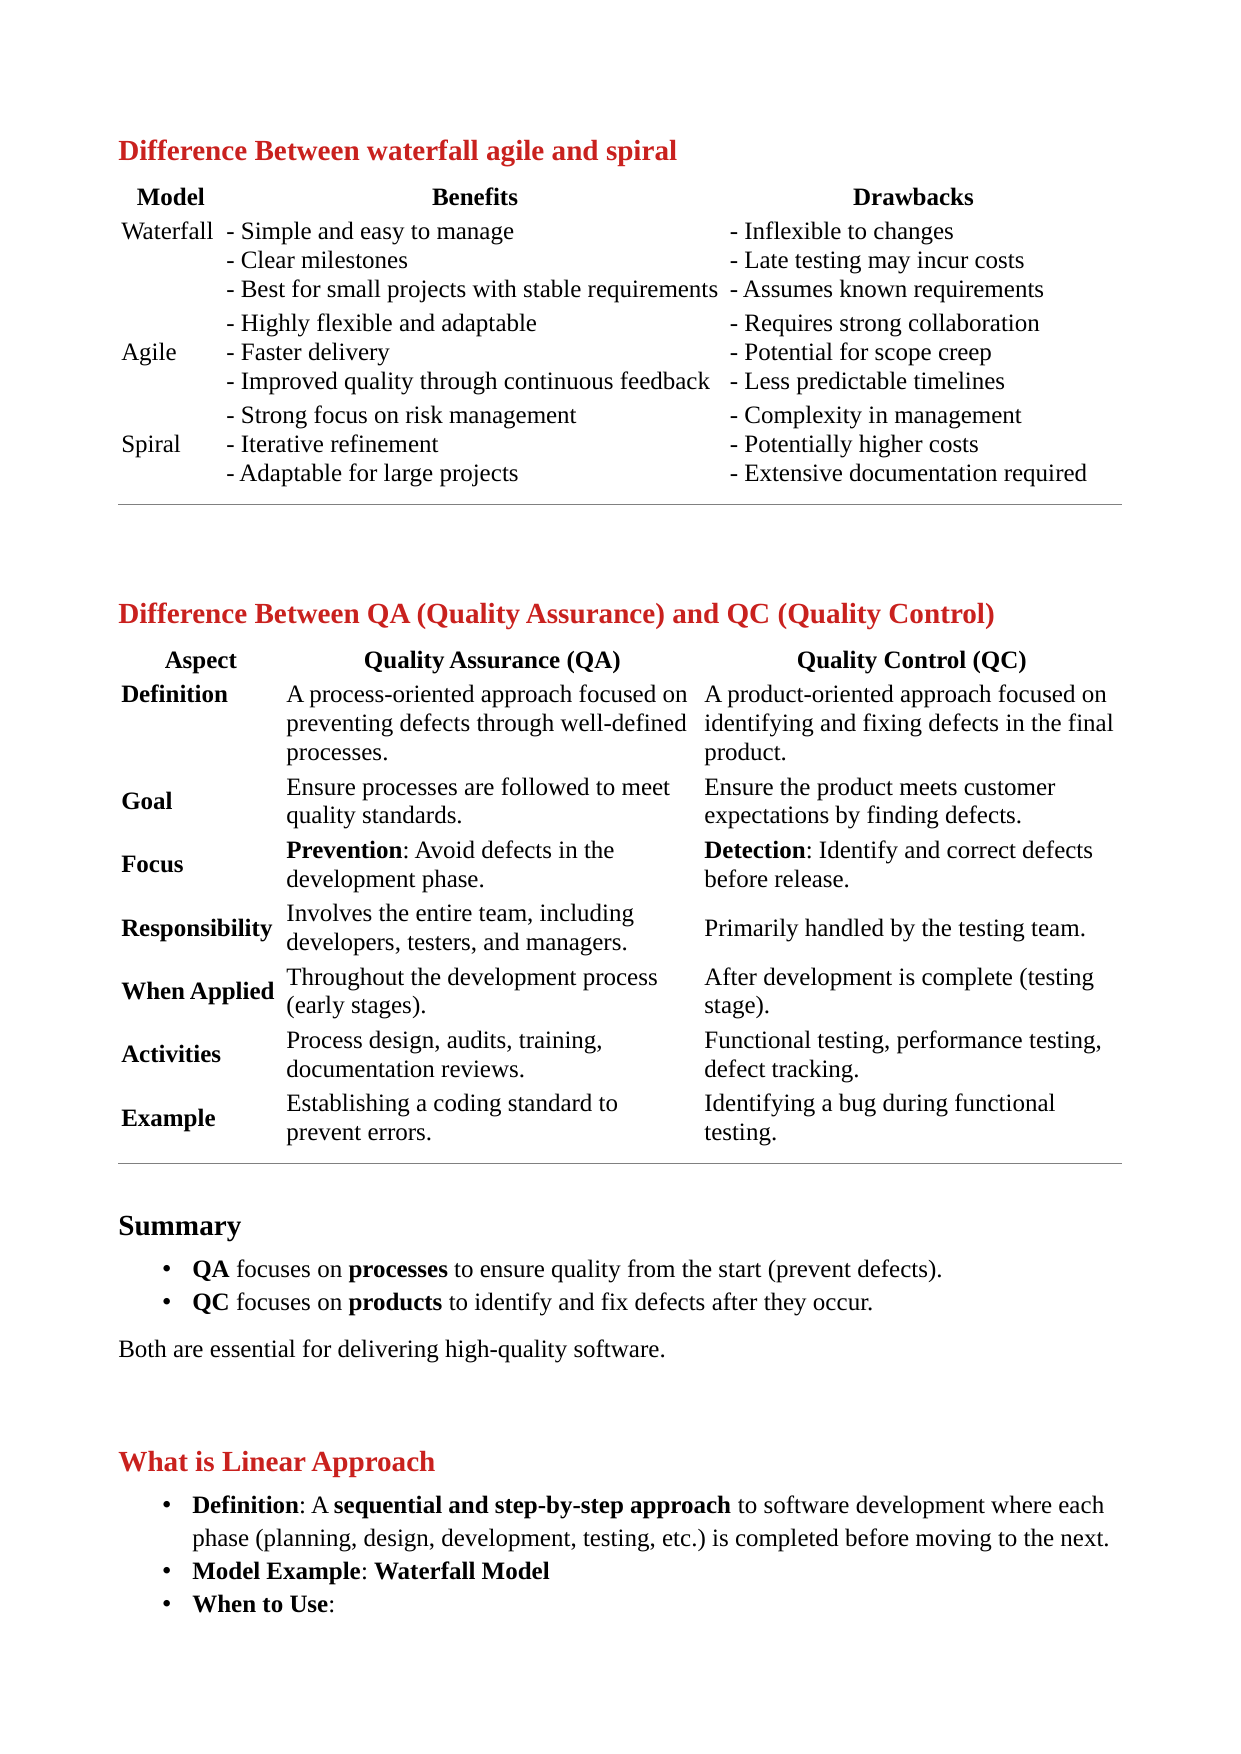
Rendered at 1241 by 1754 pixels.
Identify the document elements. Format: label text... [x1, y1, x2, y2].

table_cell Goal [118, 769, 283, 832]
list QA focuses on processes to ensure quality from the start (prevent defects). [162, 1254, 1122, 1282]
table_cell Focus [118, 832, 283, 895]
table_cell Responsibility [118, 895, 283, 959]
subtitle Summary [118, 1208, 1122, 1241]
table_cell Agile [118, 305, 223, 397]
table_cell Functional testing, performance testing, defect tracking. [701, 1022, 1122, 1085]
list QC focuses on products to identify and fix defects after they occur. [162, 1287, 1122, 1315]
table_cell Ensure processes are followed to meet quality standards. [283, 769, 701, 832]
table_cell - Simple and easy to manage - Clear milestones - Best for small projects with stable requirements [223, 213, 727, 305]
table_cell Throughout the development process (early stages). [283, 959, 701, 1022]
table_cell - Inflexible to changes - Late testing may incur costs - Assumes known requirements [727, 213, 1100, 305]
text Both are essential for delivering high-quality software. [118, 1334, 1122, 1363]
table_header Benefits [223, 179, 727, 213]
list Definition: A sequential and step-by-step approach to software development where each phase (planning, design, development, testing, etc.) is completed before moving to the next. [162, 1490, 1122, 1552]
table_cell Identifying a bug during functional testing. [701, 1085, 1122, 1149]
table_cell - Complexity in management - Potentially higher costs - Extensive documentation required [727, 398, 1100, 489]
table_cell Involves the entire team, including developers, testers, and managers. [283, 895, 701, 959]
table_cell Ensure the product meets customer expectations by finding defects. [701, 769, 1122, 832]
table_cell Waterfall [118, 213, 223, 305]
table_cell Process design, audits, training, documentation reviews. [283, 1022, 701, 1085]
table_header Aspect [118, 642, 283, 677]
table_header Quality Assurance (QA) [283, 642, 701, 677]
table_cell Spiral [118, 398, 223, 489]
subtitle Difference Between QA (Quality Assurance) and QC (Quality Control) [118, 596, 1122, 629]
list Model Example: Waterfall Model [162, 1556, 1122, 1585]
table_cell - Strong focus on risk management - Iterative refinement - Adaptable for large projects [223, 398, 727, 489]
subtitle Difference Between waterfall agile and spiral [118, 133, 1122, 166]
table_cell A product-oriented approach focused on identifying and fixing defects in the final product. [701, 677, 1122, 769]
table_cell Prevention: Avoid defects in the development phase. [283, 832, 701, 895]
table_cell Establishing a coding standard to prevent errors. [283, 1085, 701, 1149]
table_header Model [118, 179, 223, 213]
subtitle What is Linear Approach [118, 1444, 1122, 1478]
table_cell After development is complete (testing stage). [701, 959, 1122, 1022]
table_cell - Requires strong collaboration - Potential for scope creep - Less predictable timelines [727, 305, 1100, 397]
table_cell Activities [118, 1022, 283, 1085]
table_cell Detection: Identify and correct defects before release. [701, 832, 1122, 895]
table_cell Definition [118, 677, 283, 769]
table_cell - Highly flexible and adaptable - Faster delivery - Improved quality through continuous feedback [223, 305, 727, 397]
table_cell A process-oriented approach focused on preventing defects through well-defined processes. [283, 677, 701, 769]
table_cell Example [118, 1085, 283, 1149]
table_header Quality Control (QC) [701, 642, 1122, 677]
list When to Use: [162, 1589, 1122, 1618]
table_cell Primarily handled by the testing team. [701, 895, 1122, 959]
table_header Drawbacks [727, 179, 1100, 213]
table_cell When Applied [118, 959, 283, 1022]
